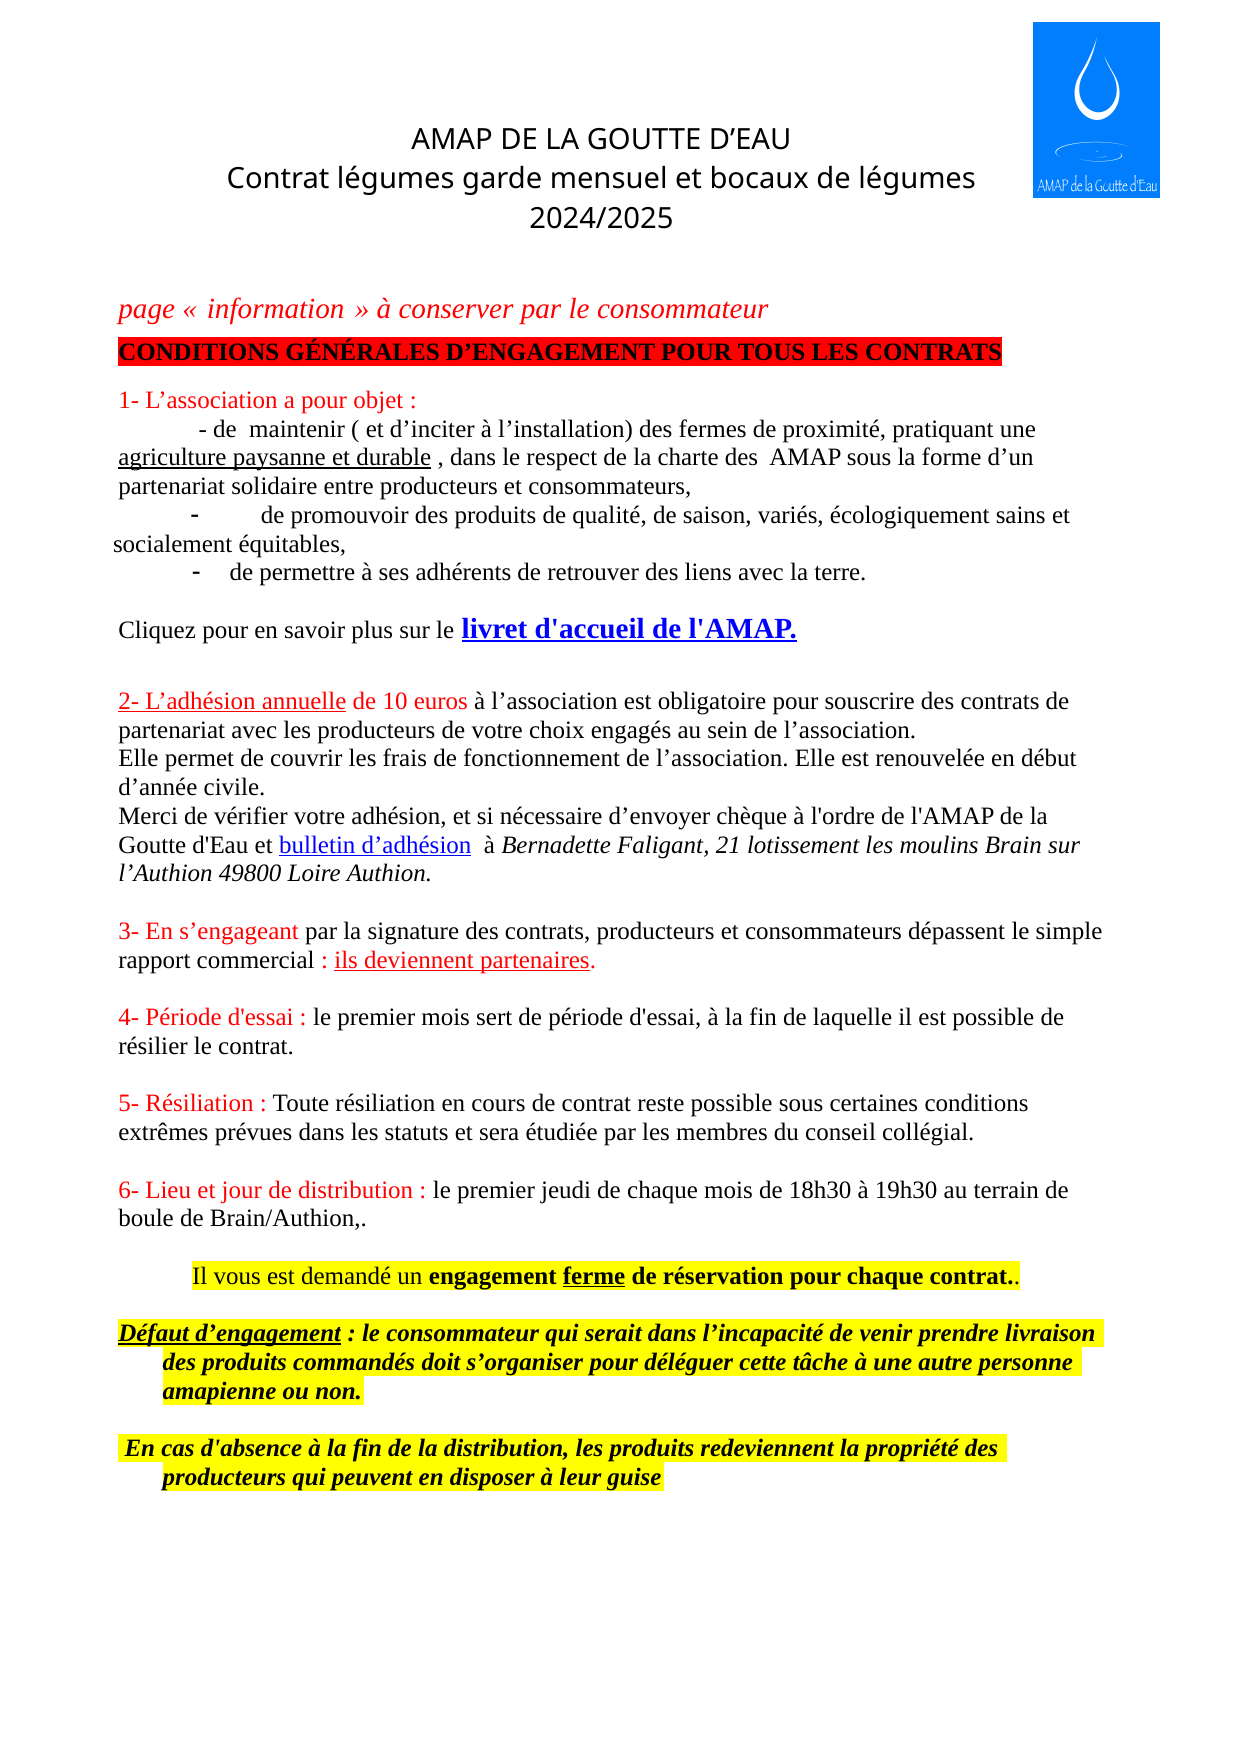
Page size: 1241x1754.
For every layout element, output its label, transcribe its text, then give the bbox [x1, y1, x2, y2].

text En cas d'absence à la fin de la distribution, les produits redeviennent la propriété des producteurs qui peuvent en disposer à leur guise [118, 1433, 1122, 1491]
text 5- Résiliation : Toute résiliation en cours de contrat reste possible sous certaines conditions extrêmes prévues dans les statuts et sera étudiée par les membres du conseil collégial. [118, 1088, 1122, 1146]
list de promouvoir des produits de qualité, de saison, variés, écologiquement sains et socialement équitables, [113, 500, 1122, 557]
text Défaut d’engagement : le consommateur qui serait dans l’incapacité de venir prendre livraison des produits commandés doit s’organiser pour déléguer cette tâche à une autre personne amapienne ou non. [118, 1318, 1122, 1405]
text 3- En s’engageant par la signature des contrats, producteurs et consommateurs dépassent le simple rapport commercial : ils deviennent partenaires. [118, 916, 1122, 973]
text 2- L’adhésion annuelle de 10 euros à l’association est obligatoire pour souscrire des contrats de partenariat avec les producteurs de votre choix engagés au sein de l’association. [118, 686, 1122, 743]
picture [1033, 22, 1160, 198]
text Elle permet de couvrir les frais de fonctionnement de l’association. Elle est renouvelée en début d’année civile. [118, 743, 1122, 801]
text Merci de vérifier votre adhésion, et si nécessaire d’envoyer chèque à l'ordre de l'AMAP de la Goutte d'Eau et bulletin d’adhésion à Bernadette Faligant, 21 lotissement les moulins Brain sur l’Authion 49800 Loire Authion. [118, 801, 1122, 887]
subtitle page « information » à conserver par le consommateur [118, 291, 1122, 324]
list de permettre à ses adhérents de retrouver des liens avec la terre. [192, 557, 1122, 586]
text 4- Période d'essai : le premier mois sert de période d'essai, à la fin de laquelle il est possible de résilier le contrat. [118, 1002, 1122, 1060]
text Il vous est demandé un engagement ferme de réservation pour chaque contrat.. [192, 1261, 1122, 1290]
text - de maintenir ( et d’inciter à l’installation) des fermes de proximité, pratiquant une agriculture paysanne et durable , dans le respect de la charte des AMAP sous la forme d’un partenariat solidaire entre producteurs et consommateurs, [118, 414, 1122, 500]
subtitle Cliquez pour en savoir plus sur le livret d'accueil de l'AMAP. [118, 611, 1122, 645]
text 1- L’association a pour objet : [118, 385, 1122, 414]
subtitle CONDITIONS GÉNÉRALES D’ENGAGEMENT POUR TOUS LES CONTRATS [118, 337, 1122, 366]
text 6- Lieu et jour de distribution : le premier jeudi de chaque mois de 18h30 à 19h30 au terrain de boule de Brain/Authion,. [118, 1175, 1122, 1232]
